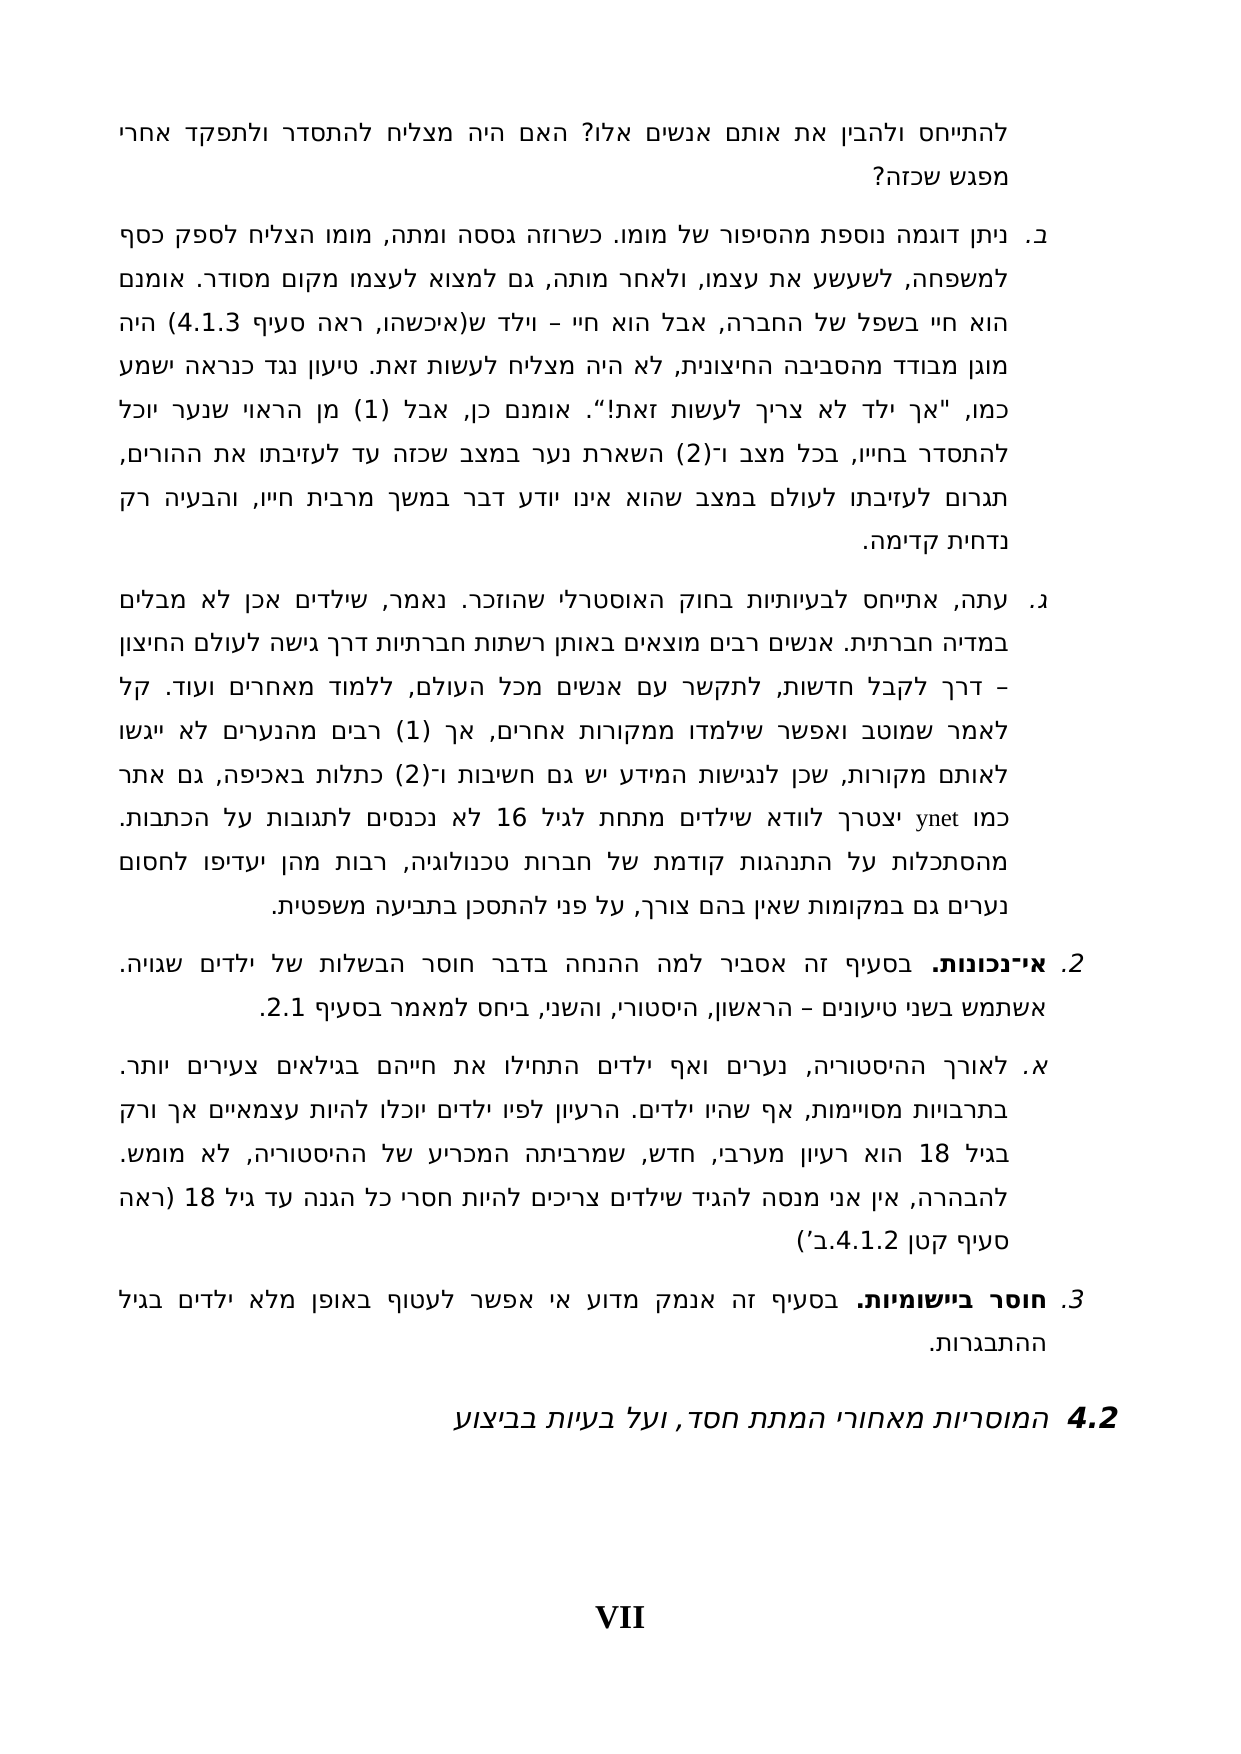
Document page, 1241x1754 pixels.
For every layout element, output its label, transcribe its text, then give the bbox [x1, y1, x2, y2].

list עתה, אתייחס לבעיותיות בחוק האוסטרלי שהוזכר. נאמר, שילדים אכן לא מבלים במדיה חברתית. אנשים רבים מוצאים באותן רשתות חברתיות דרך גישה לעולם החיצון – דרך לקבל חדשות, לתקשר עם אנשים מכל העולם, ללמוד מאחרים ועוד. קל לאמר שמוטב ואפשר שילמדו ממקורות אחרים, אך (1) רבים מהנערים לא ייגשו לאותם מקורות, שכן לנגישות המידע יש גם חשיבות ו־(2) כתלות באכיפה, גם אתר כמו ynet יצטרך לוודא שילדים מתחת לגיל 16 לא נכנסים לתגובות על הכתבות. מהסתכלות על התנהגות קודמת של חברות טכנולוגיה, רבות מהן יעדיפו לחסום נערים גם במקומות שאין בהם צורך, על פני להתסכן בתביעה משפטית. [118, 585, 1047, 920]
list חוסר ביישומיות. בסעיף זה אנמק מדוע אי אפשר לעטוף באופן מלא ילדים בגיל ההתבגרות. [118, 1285, 1084, 1358]
list אי־נכונות. בסעיף זה אסביר למה ההנחה בדבר חוסר הבשלות של ילדים שגויה. אשתמש בשני טיעונים – הראשון, היסטורי, והשני, ביחס למאמר בסעיף 2.1. [118, 949, 1084, 1022]
list להתייחס ולהבין את אותם אנשים אלו? האם היה מצליח להתסדר ולתפקד אחרי מפגש שכזה? [118, 118, 1047, 191]
subtitle 4.2 המוסריות מאחורי המתת חסד, ועל בעיות בביצוע [118, 1402, 1122, 1436]
list ניתן דוגמה נוספת מהסיפור של מומו. כשרוזה גססה ומתה, מומו הצליח לספק כסף למשפחה, לשעשע את עצמו, ולאחר מותה, גם למצוא לעצמו מקום מסודר. אומנם הוא חיי בשפל של החברה, אבל הוא חיי – וילד ש(איכשהו, ראה סעיף 4.1.3) היה מוגן מבודד מהסביבה החיצונית, לא היה מצליח לעשות זאת. טיעון נגד כנראה ישמע כמו, "אך ילד לא צריך לעשות זאת!“. אומנם כן, אבל (1) מן הראוי שנער יוכל להתסדר בחייו, בכל מצב ו־(2) השארת נער במצב שכזה עד לעזיבתו את ההורים, תגרום לעזיבתו לעולם במצב שהוא אינו יודע דבר במשך מרבית חייו, והבעיה רק נדחית קדימה. [118, 220, 1047, 556]
list לאורך ההיסטוריה, נערים ואף ילדים התחילו את חייהם בגילאים צעירים יותר. בתרבויות מסויימות, אף שהיו ילדים. הרעיון לפיו ילדים יוכלו להיות עצמאיים אך ורק בגיל 18 הוא רעיון מערבי, חדש, שמרביתה המכריע של ההיסטוריה, לא מומש. להבהרה, אין אני מנסה להגיד שילדים צריכים להיות חסרי כל הגנה עד גיל 18 (ראה סעיף קטן 4.1.2.ב’) [118, 1052, 1047, 1256]
